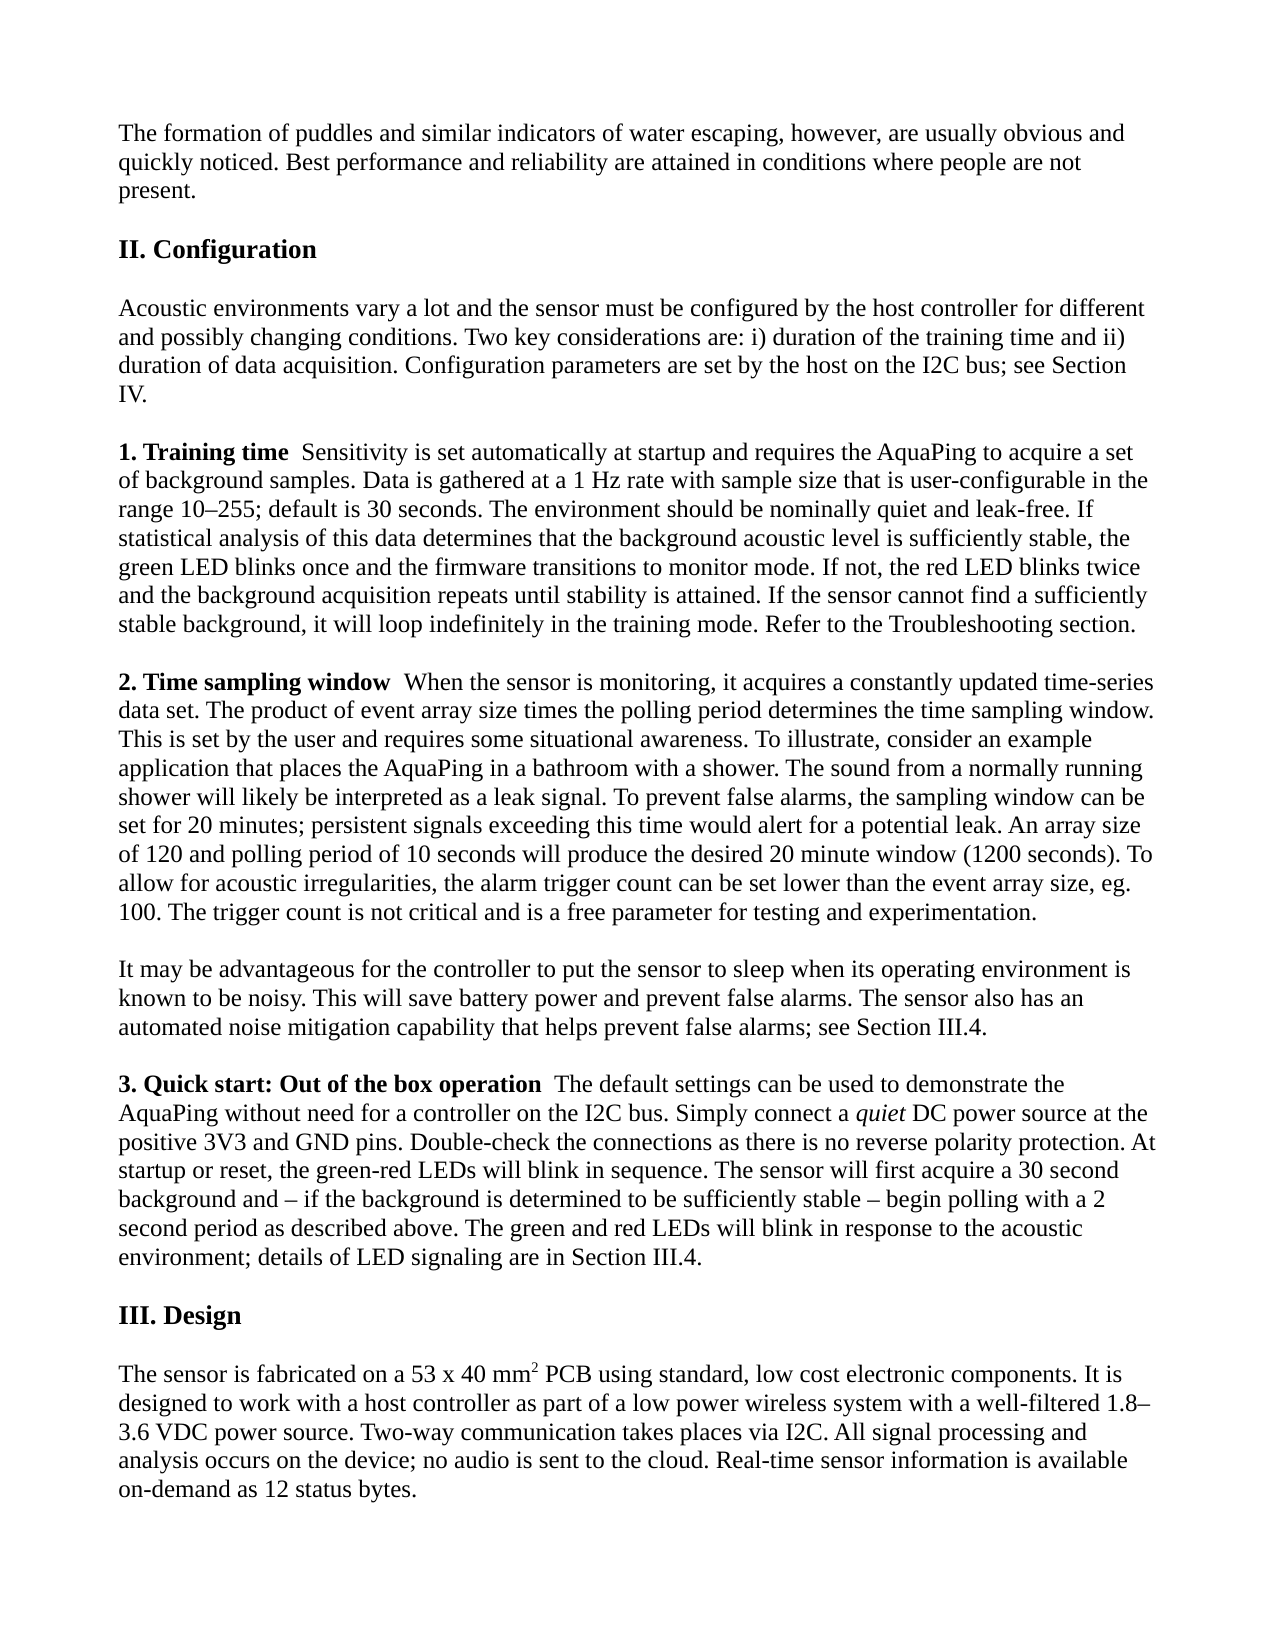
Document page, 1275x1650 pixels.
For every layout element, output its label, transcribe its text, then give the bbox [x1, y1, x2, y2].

text 1. Training time Sensitivity is set automatically at startup and requires the AquaPing to acquire a set of background samples. Data is gathered at a 1 Hz rate with sample size that is user-configurable in the range 10–255; default is 30 seconds. The environment should be nominally quiet and leak-free. If statistical analysis of this data determines that the background acoustic level is sufficiently stable, the green LED blinks once and the firmware transitions to monitor mode. If not, the red LED blinks twice and the background acquisition repeats until stability is attained. If the sensor cannot find a sufficiently stable background, it will loop indefinitely in the training mode. Refer to the Troubleshooting section. [118, 437, 1157, 638]
text 2. Time sampling window When the sensor is monitoring, it acquires a constantly updated time-series data set. The product of event array size times the polling period determines the time sampling window. This is set by the user and requires some situational awareness. To illustrate, consider an example application that places the AquaPing in a bathroom with a shower. The sound from a normally running shower will likely be interpreted as a leak signal. To prevent false alarms, the sampling window can be set for 20 minutes; persistent signals exceeding this time would alert for a potential leak. An array size of 120 and polling period of 10 seconds will produce the desired 20 minute window (1200 seconds). To allow for acoustic irregularities, the alarm trigger count can be set lower than the event array size, eg. 100. The trigger count is not critical and is a free parameter for testing and experimentation. [118, 667, 1157, 926]
text III. Design [118, 1299, 1157, 1330]
text The sensor is fabricated on a 53 x 40 mm2 PCB using standard, low cost electronic components. It is designed to work with a host controller as part of a low power wireless system with a well-filtered 1.8–3.6 VDC power source. Two-way communication takes places via I2C. All signal processing and analysis occurs on the device; no audio is sent to the cloud. Real-time sensor information is available on-demand as 12 status bytes. [118, 1359, 1157, 1503]
text Acoustic environments vary a lot and the sensor must be configured by the host controller for different and possibly changing conditions. Two key considerations are: i) duration of the training time and ii) duration of data acquisition. Configuration parameters are set by the host on the I2C bus; see Section IV. [118, 293, 1157, 408]
text It may be advantageous for the controller to put the sensor to sleep when its operating environment is known to be noisy. This will save battery power and prevent false alarms. The sensor also has an automated noise mitigation capability that helps prevent false alarms; see Section III.4. [118, 954, 1157, 1041]
text II. Configuration [118, 233, 1157, 264]
text The formation of puddles and similar indicators of water escaping, however, are usually obvious and quickly noticed. Best performance and reliability are attained in conditions where people are not present. [118, 118, 1157, 204]
text 3. Quick start: Out of the box operation The default settings can be used to demonstrate the AquaPing without need for a controller on the I2C bus. Simply connect a quiet DC power source at the positive 3V3 and GND pins. Double-check the connections as there is no reverse polarity protection. At startup or reset, the green-red LEDs will blink in sequence. The sensor will first acquire a 30 second background and – if the background is determined to be sufficiently stable – begin polling with a 2 second period as described above. The green and red LEDs will blink in response to the acoustic environment; details of LED signaling are in Section III.4. [118, 1069, 1157, 1271]
